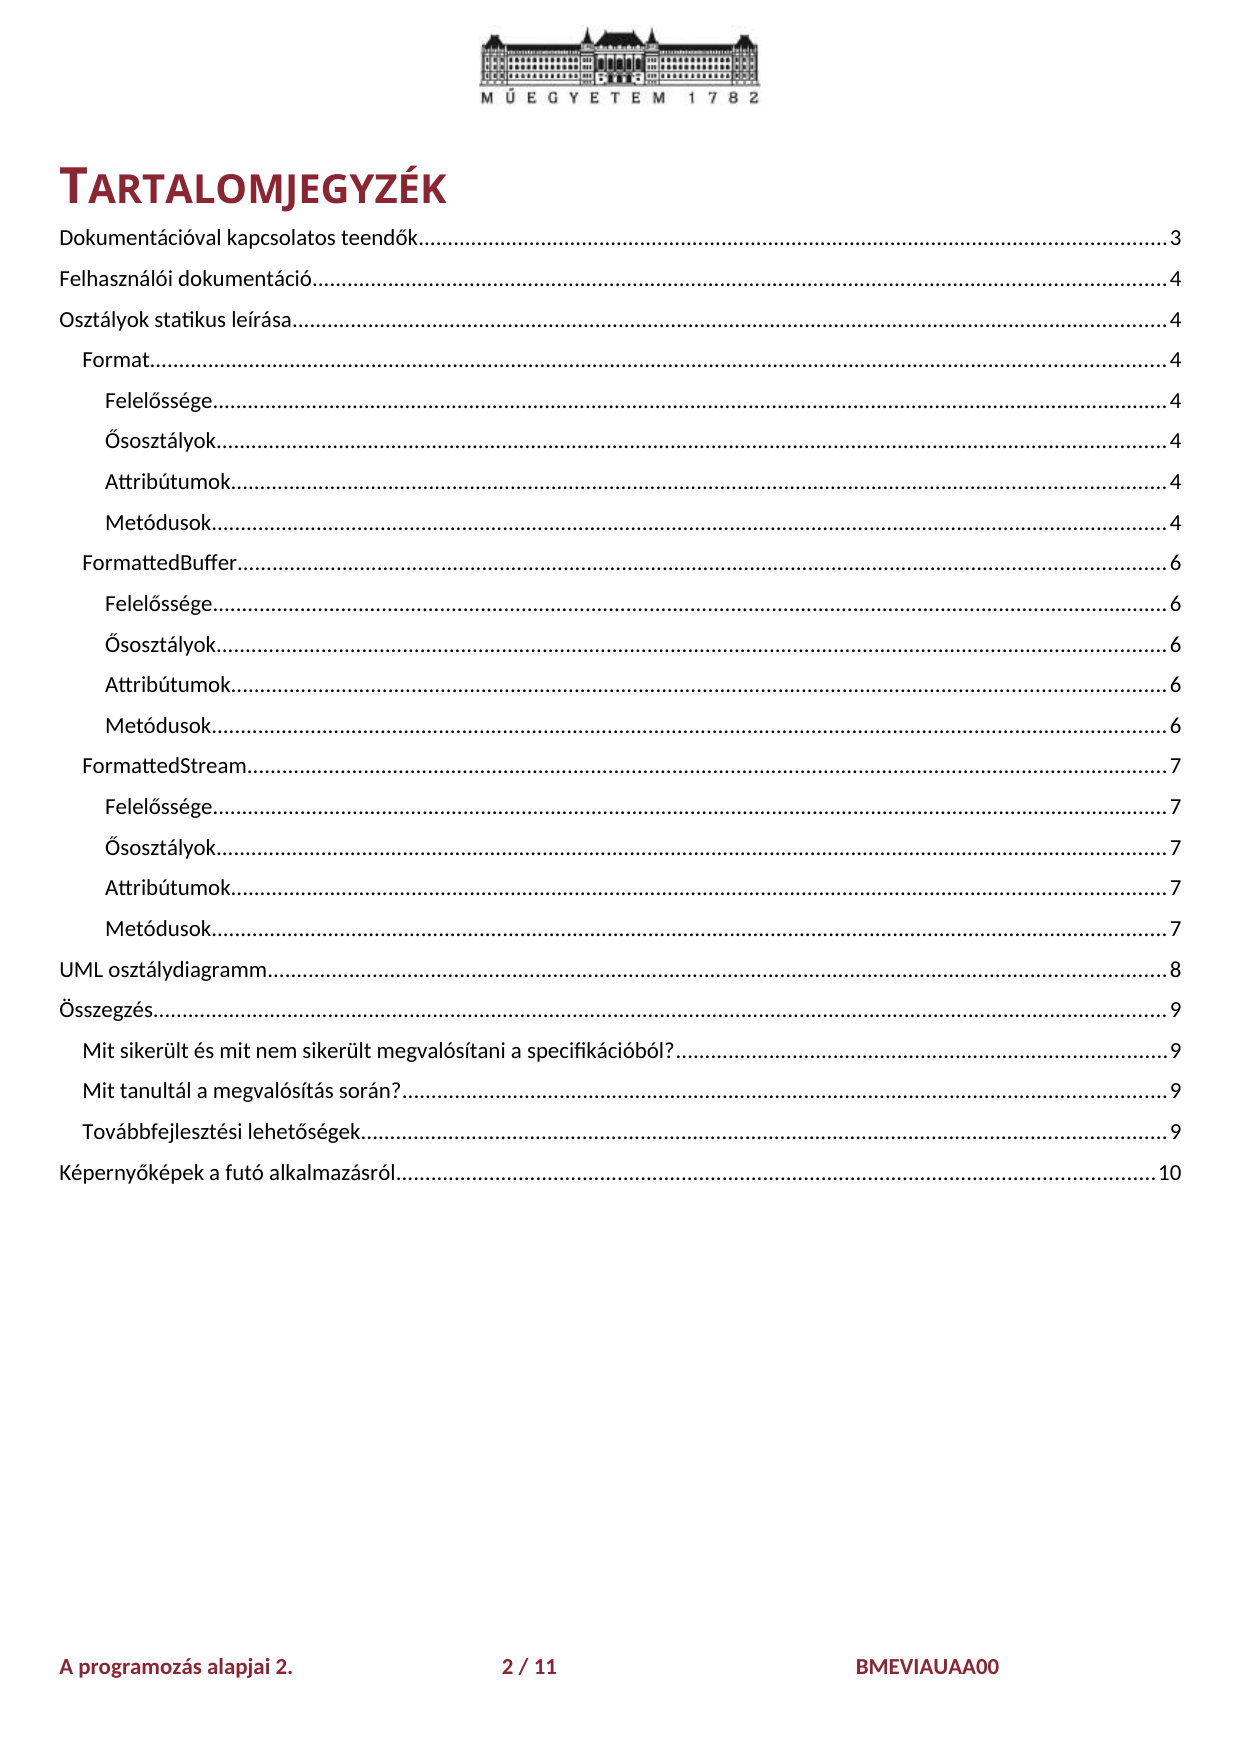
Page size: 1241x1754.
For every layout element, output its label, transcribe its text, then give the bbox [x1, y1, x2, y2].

text Dokumentációval kapcsolatos teendők 3 [59, 223, 1181, 252]
text Továbbfejlesztési lehetőségek 9 [82, 1117, 1181, 1145]
text FormattedBuffer 6 [82, 548, 1181, 577]
text Attribútumok 4 [105, 467, 1181, 495]
text Összegzés 9 [59, 995, 1181, 1023]
text Felelőssége 4 [105, 386, 1181, 414]
text Format 4 [82, 345, 1181, 373]
text Attribútumok 7 [105, 873, 1181, 902]
text Ősosztályok 6 [105, 630, 1181, 658]
text FormattedStream 7 [82, 752, 1181, 780]
text Ősosztályok 4 [105, 427, 1181, 455]
text Felelőssége 6 [105, 589, 1181, 617]
text Ősosztályok 7 [105, 833, 1181, 861]
text Osztályok statikus leírása 4 [59, 305, 1181, 333]
text Metódusok 6 [105, 711, 1181, 739]
text Attribútumok 6 [105, 670, 1181, 698]
text Mit sikerült és mit nem sikerült megvalósítani a specifikációból? 9 [82, 1036, 1181, 1064]
text Felhasználói dokumentáció 4 [59, 264, 1181, 292]
text UML osztálydiagramm 8 [59, 955, 1181, 983]
text Felelőssége 7 [105, 792, 1181, 820]
subtitle Tartalomjegyzék [59, 150, 1181, 218]
picture [478, 25, 762, 107]
text Képernyőképek a futó alkalmazásról 10 [59, 1158, 1181, 1186]
text Metódusok 4 [105, 508, 1181, 536]
text Metódusok 7 [105, 914, 1181, 942]
text Mit tanultál a megvalósítás során? 9 [82, 1077, 1181, 1105]
